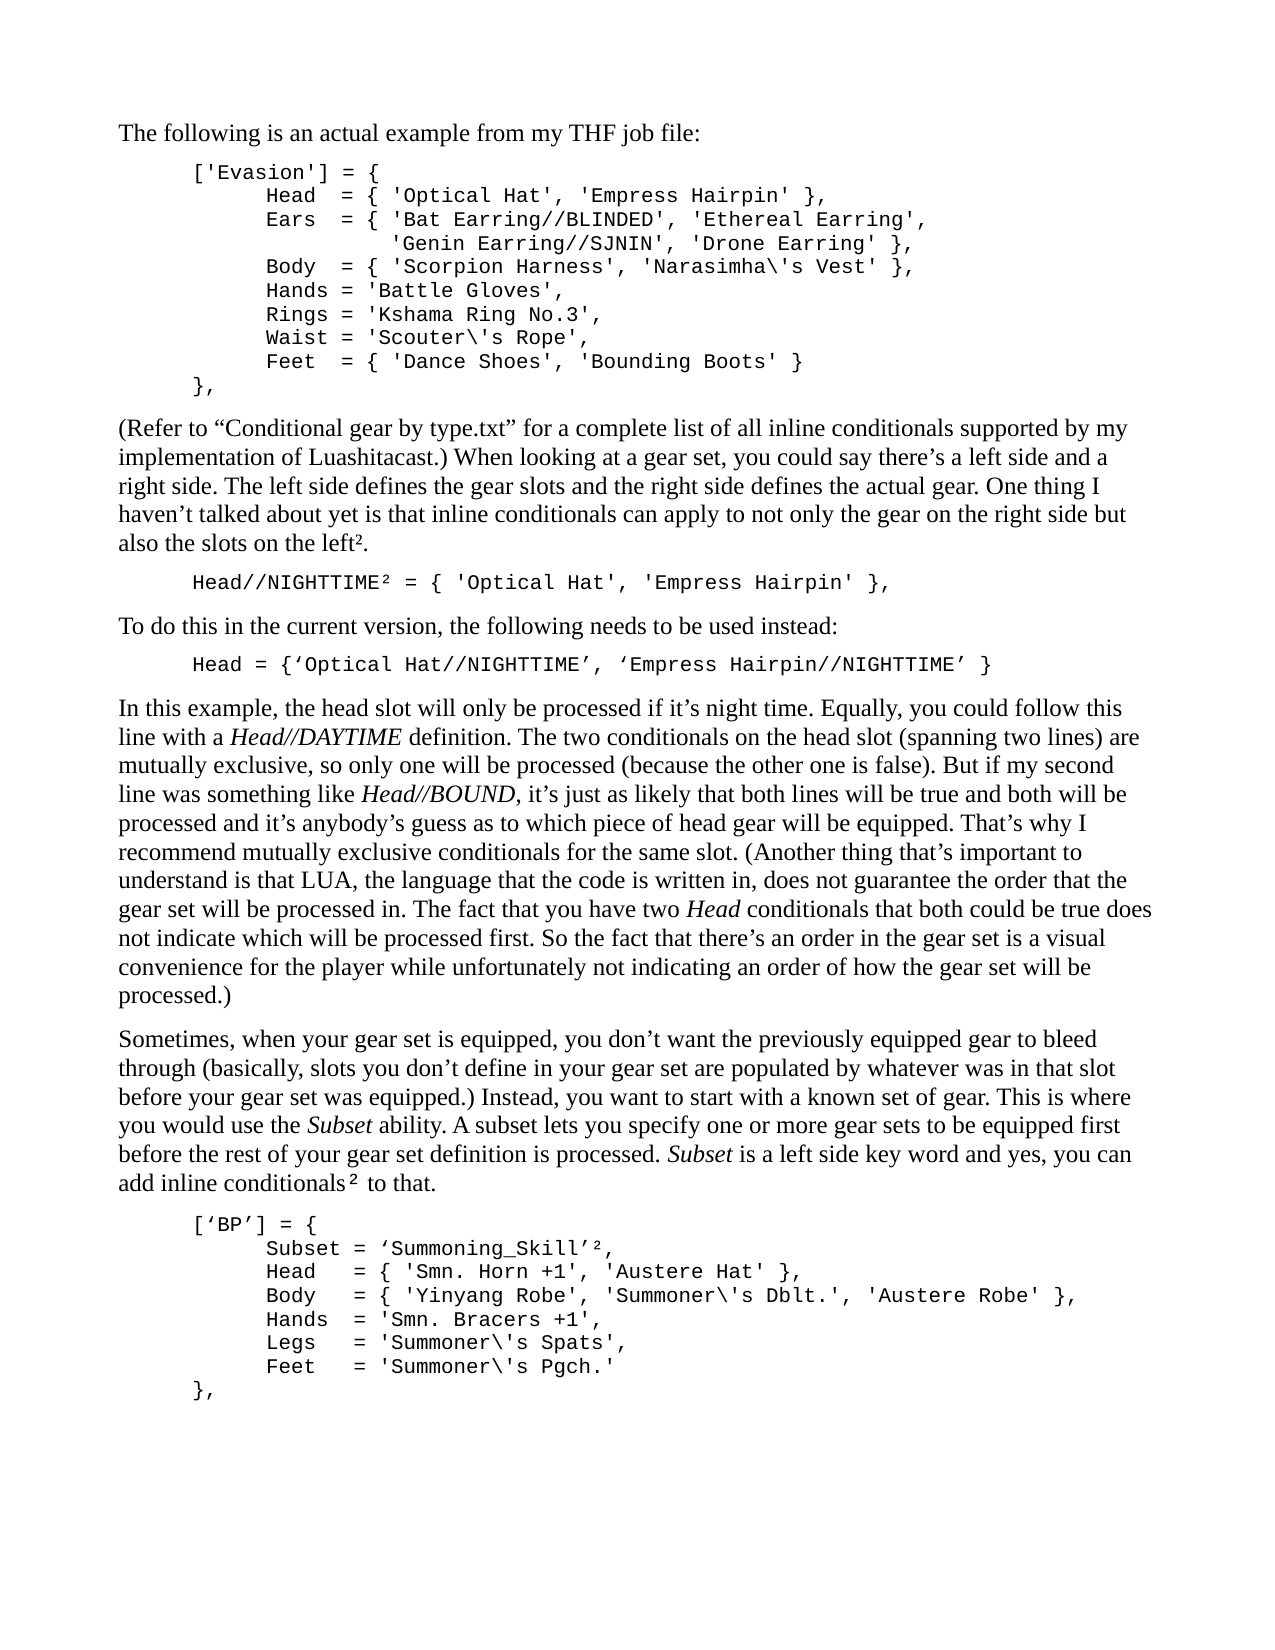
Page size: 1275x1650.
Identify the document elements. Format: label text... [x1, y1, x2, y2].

text Head//NIGHTTIME² = { 'Optical Hat', 'Empress Hairpin' }, [118, 572, 1157, 596]
text Feet = { 'Dance Shoes', 'Bounding Boots' } [118, 351, 1157, 375]
text Body = { 'Scorpion Harness', 'Narasimha\'s Vest' }, [118, 256, 1157, 280]
text }, [118, 375, 1157, 398]
text Legs = 'Summoner\'s Spats', [118, 1332, 1157, 1356]
text Feet = 'Summoner\'s Pgch.' [118, 1356, 1157, 1379]
text Head = { 'Smn. Horn +1', 'Austere Hat' }, [118, 1261, 1157, 1285]
text 'Genin Earring//SJNIN', 'Drone Earring' }, [118, 233, 1157, 256]
text [‘BP’] = { [118, 1214, 1157, 1238]
text Waist = 'Scouter\'s Rope', [118, 327, 1157, 351]
text Ears = { 'Bat Earring//BLINDED', 'Ethereal Earring', [118, 209, 1157, 233]
text (Refer to “Conditional gear by type.txt” for a complete list of all inline conditionals supported by my implementation of Luashitacast.) When looking at a gear set, you could say there’s a left side and a right side. The left side defines the gear slots and the right side defines the actual gear. One thing I haven’t talked about yet is that inline conditionals can apply to not only the gear on the right side but also the slots on the left². [118, 413, 1157, 557]
text Subset = ‘Summoning_Skill’², [118, 1238, 1157, 1261]
text In this example, the head slot will only be processed if it’s night time. Equally, you could follow this line with a Head//DAYTIME definition. The two conditionals on the head slot (spanning two lines) are mutually exclusive, so only one will be processed (because the other one is false). But if my second line was something like Head//BOUND, it’s just as likely that both lines will be true and both will be processed and it’s anybody’s guess as to which piece of head gear will be equipped. That’s why I recommend mutually exclusive conditionals for the same slot. (Another thing that’s important to understand is that LUA, the language that the code is written in, does not guarantee the order that the gear set will be processed in. The fact that you have two Head conditionals that both could be true does not indicate which will be processed first. So the fact that there’s an order in the gear set is a visual convenience for the player while unfortunately not indicating an order of how the gear set will be processed.) [118, 693, 1157, 1009]
text Rings = 'Kshama Ring No.3', [118, 304, 1157, 327]
text To do this in the current version, the following needs to be used instead: [118, 611, 1157, 639]
text Head = { 'Optical Hat', 'Empress Hairpin' }, [118, 186, 1157, 209]
text ['Evasion'] = { [118, 162, 1157, 186]
text Hands = 'Battle Gloves', [118, 280, 1157, 304]
text Hands = 'Smn. Bracers +1', [118, 1308, 1157, 1332]
text }, [118, 1379, 1157, 1403]
text The following is an actual example from my THF job file: [118, 118, 1157, 147]
text Body = { 'Yinyang Robe', 'Summoner\'s Dblt.', 'Austere Robe' }, [118, 1285, 1157, 1308]
text Sometimes, when your gear set is equipped, you don’t want the previously equipped gear to bleed through (basically, slots you don’t define in your gear set are populated by whatever was in that slot before your gear set was equipped.) Instead, you want to start with a known set of gear. This is where you would use the Subset ability. A subset lets you specify one or more gear sets to be equipped first before the rest of your gear set definition is processed. Subset is a left side key word and yes, you can add inline conditionals² to that. [118, 1024, 1157, 1199]
text Head = {‘Optical Hat//NIGHTTIME’, ‘Empress Hairpin//NIGHTTIME’ } [118, 654, 1157, 678]
